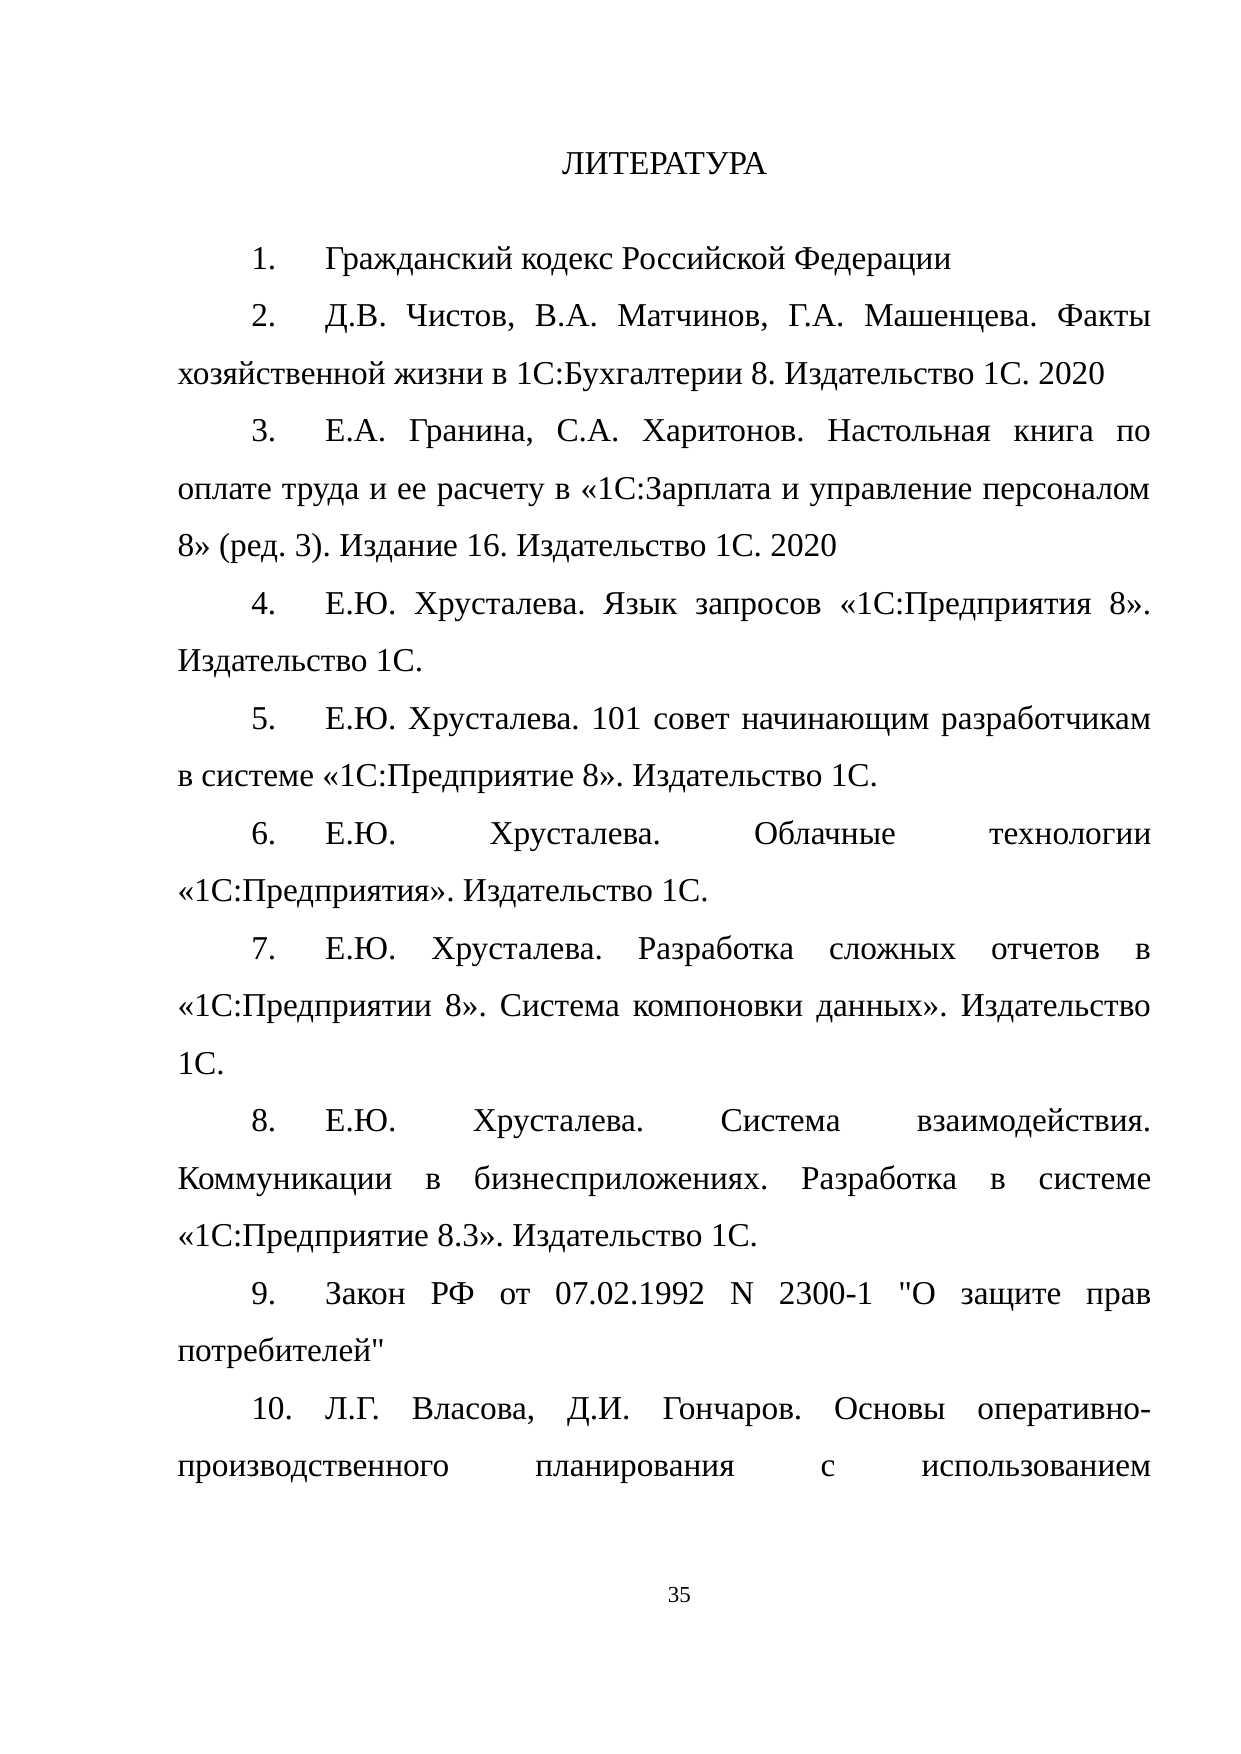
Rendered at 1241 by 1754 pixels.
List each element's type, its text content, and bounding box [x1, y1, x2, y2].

list Е.Ю. Хрусталева. 101 совет начинающим разработчикам в системе «1С:Предприятие 8». Издательство 1С. [177, 698, 1152, 794]
list Е.Ю. Хрусталева. Облачные технологии «1С:Предприятия». Издательство 1С. [177, 813, 1152, 909]
list Л.Г. Власова, Д.И. Гончаров. Основы оперативно-производственного планирования с использованием [177, 1388, 1152, 1484]
list Е.А. Гранина, С.А. Харитонов. Настольная книга по оплате труда и ее расчету в «1С:Зарплата и управление персоналом 8» (ред. 3). Издание 16. Издательство 1С. 2020 [177, 411, 1152, 564]
list Закон РФ от 07.02.1992 N 2300-1 "О защите прав потребителей" [177, 1273, 1152, 1369]
list Е.Ю. Хрусталева. Язык запросов «1С:Предприятия 8». Издательство 1С. [177, 583, 1152, 679]
title ЛИТЕРАТУРА [177, 143, 1152, 181]
list Д.В. Чистов, В.А. Матчинов, Г.А. Машенцева. Факты хозяйственной жизни в 1С:Бухгалтерии 8. Издательство 1С. 2020 [177, 296, 1152, 391]
list Гражданский кодекс Российской Федерации [177, 238, 1152, 276]
list Е.Ю. Хрусталева. Система взаимодействия. Коммуникации в бизнесприложениях. Разработка в системе «1С:Предприятие 8.3». Издательство 1С. [177, 1101, 1152, 1254]
list Е.Ю. Хрусталева. Разработка сложных отчетов в «1С:Предприятии 8». Система компоновки данных». Издательство 1С. [177, 928, 1152, 1081]
